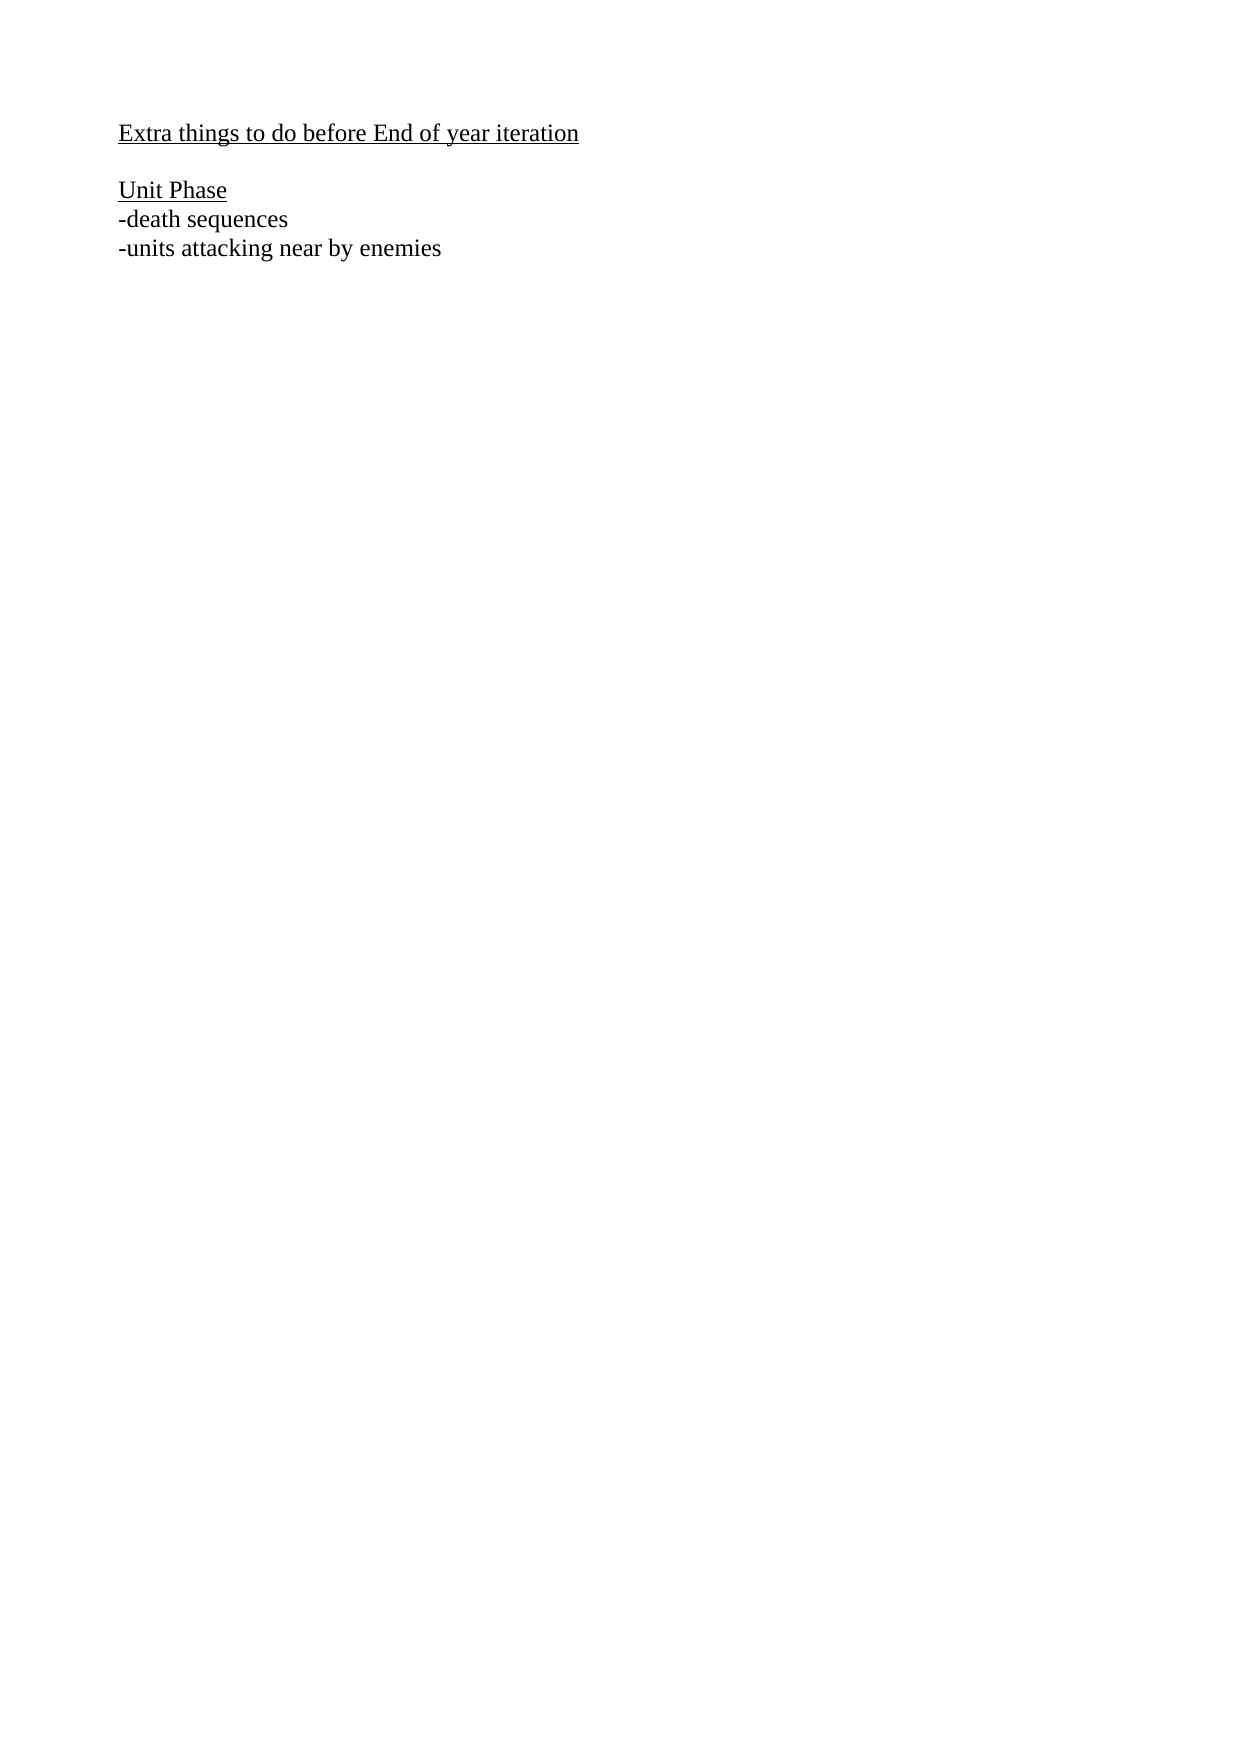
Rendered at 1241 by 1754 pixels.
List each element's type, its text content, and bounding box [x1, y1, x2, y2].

text Extra things to do before End of year iteration [118, 118, 1122, 147]
text Unit Phase [118, 176, 1122, 204]
text -death sequences [118, 204, 1122, 233]
text -units attacking near by enemies [118, 233, 1122, 262]
